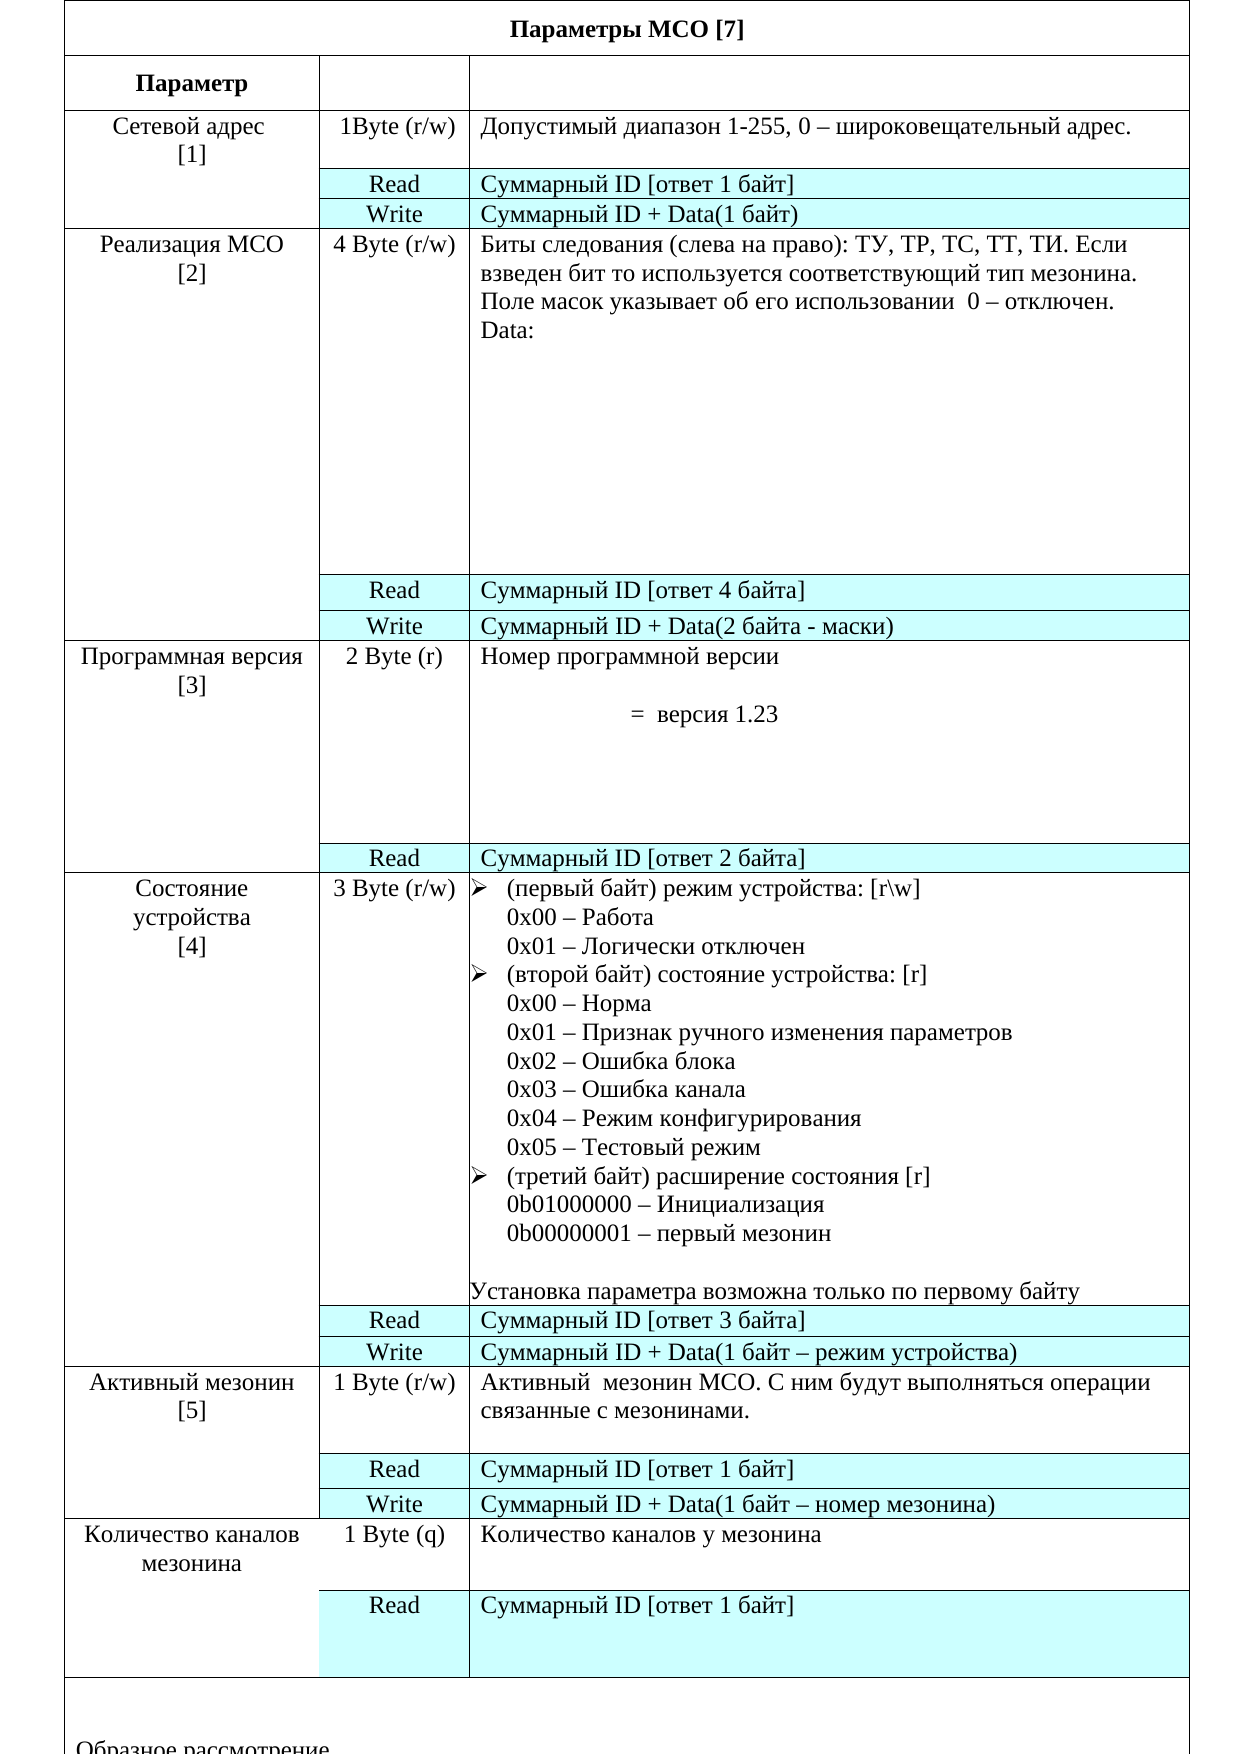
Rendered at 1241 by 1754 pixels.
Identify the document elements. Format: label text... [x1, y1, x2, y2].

table_cell Суммарный ID [ответ 3 байта] [470, 1306, 1189, 1336]
table_cell Биты следования (слева на право): ТУ, ТР, ТС, ТТ, ТИ. Если взведен бит то используется соответствующий тип мезонина. Поле масок указывает об его использовании 0 – отключен. Data: [470, 229, 1189, 574]
table_cell Допустимый диапазон 1-255, 0 – широковещательный адрес. [470, 111, 1189, 168]
table_cell 3 Byte (r/w) [320, 873, 469, 1304]
table_cell Суммарный ID [ответ 4 байта] [470, 575, 1189, 610]
table_cell Read [320, 1306, 469, 1336]
table_cell Read [320, 575, 469, 610]
table_cell Количество каналов мезонина [65, 1519, 319, 1677]
table_header Параметры МСО [7] [65, 1, 1189, 55]
table_cell Суммарный ID [ответ 1 байт] [470, 169, 1189, 198]
table_cell Суммарный ID + Data(1 байт – номер мезонина) [470, 1489, 1189, 1518]
table_cell Write [320, 199, 469, 228]
table_cell 1Byte (r/w) [320, 111, 469, 168]
table_cell Образное рассмотрение…. [65, 1678, 1189, 1754]
table_cell Активный мезонин [5] [65, 1367, 319, 1518]
table_cell Read [320, 1454, 469, 1488]
table_cell Состояние устройства [4] [65, 873, 319, 1366]
table_cell Read [320, 844, 469, 872]
table_cell 1 Byte (r/w) [320, 1367, 469, 1453]
table_cell Параметр [65, 56, 319, 110]
table_cell Write [320, 611, 469, 640]
table_cell Суммарный ID + Data(1 байт – режим устройства) [470, 1337, 1189, 1366]
table_cell Write [320, 1337, 469, 1366]
table_cell Суммарный ID + Data(2 байта - маски) [470, 611, 1189, 640]
table_cell 2 Byte (r) [320, 641, 469, 842]
table_cell Read [320, 169, 469, 198]
table_cell Write [320, 1489, 469, 1518]
table_cell Программная версия [3] [65, 641, 319, 872]
table_cell Read [319, 1591, 469, 1677]
table_cell Количество каналов у мезонина [470, 1519, 1189, 1589]
table_cell [320, 56, 469, 110]
table_cell Суммарный ID [ответ 1 байт] [470, 1454, 1189, 1488]
table_cell 1 Byte (q) [319, 1519, 469, 1589]
table_cell [470, 56, 1189, 110]
table_cell Суммарный ID [ответ 1 байт] [470, 1591, 1189, 1677]
table_cell (первый байт) режим устройства: [r\w] 0x00 – Работа 0x01 – Логически отключен (второй байт) состояние устройства: [r] 0x00 – Норма 0x01 – Признак ручного изменения параметров 0x02 – Ошибка блока 0x03 – Ошибка канала 0x04 – Режим конфигурирования 0x05 – Тестовый режим (третий байт) расширение состояния [r] 0b01000000 – Инициализация 0b00000001 – первый мезонин Установка параметра возможна только по первому байту [470, 873, 1189, 1304]
table_cell Реализация МСО [2] [65, 229, 319, 640]
table_cell Сетевой адрес [1] [65, 111, 319, 228]
table_cell Активный мезонин МСО. С ним будут выполняться операции связанные с мезонинами. [470, 1367, 1189, 1453]
table_cell Суммарный ID [ответ 2 байта] [470, 844, 1189, 872]
table_cell 4 Byte (r/w) [320, 229, 469, 574]
table_cell Суммарный ID + Data(1 байт) [470, 199, 1189, 228]
table_cell Номер программной версии = версия 1.23 [470, 641, 1189, 842]
